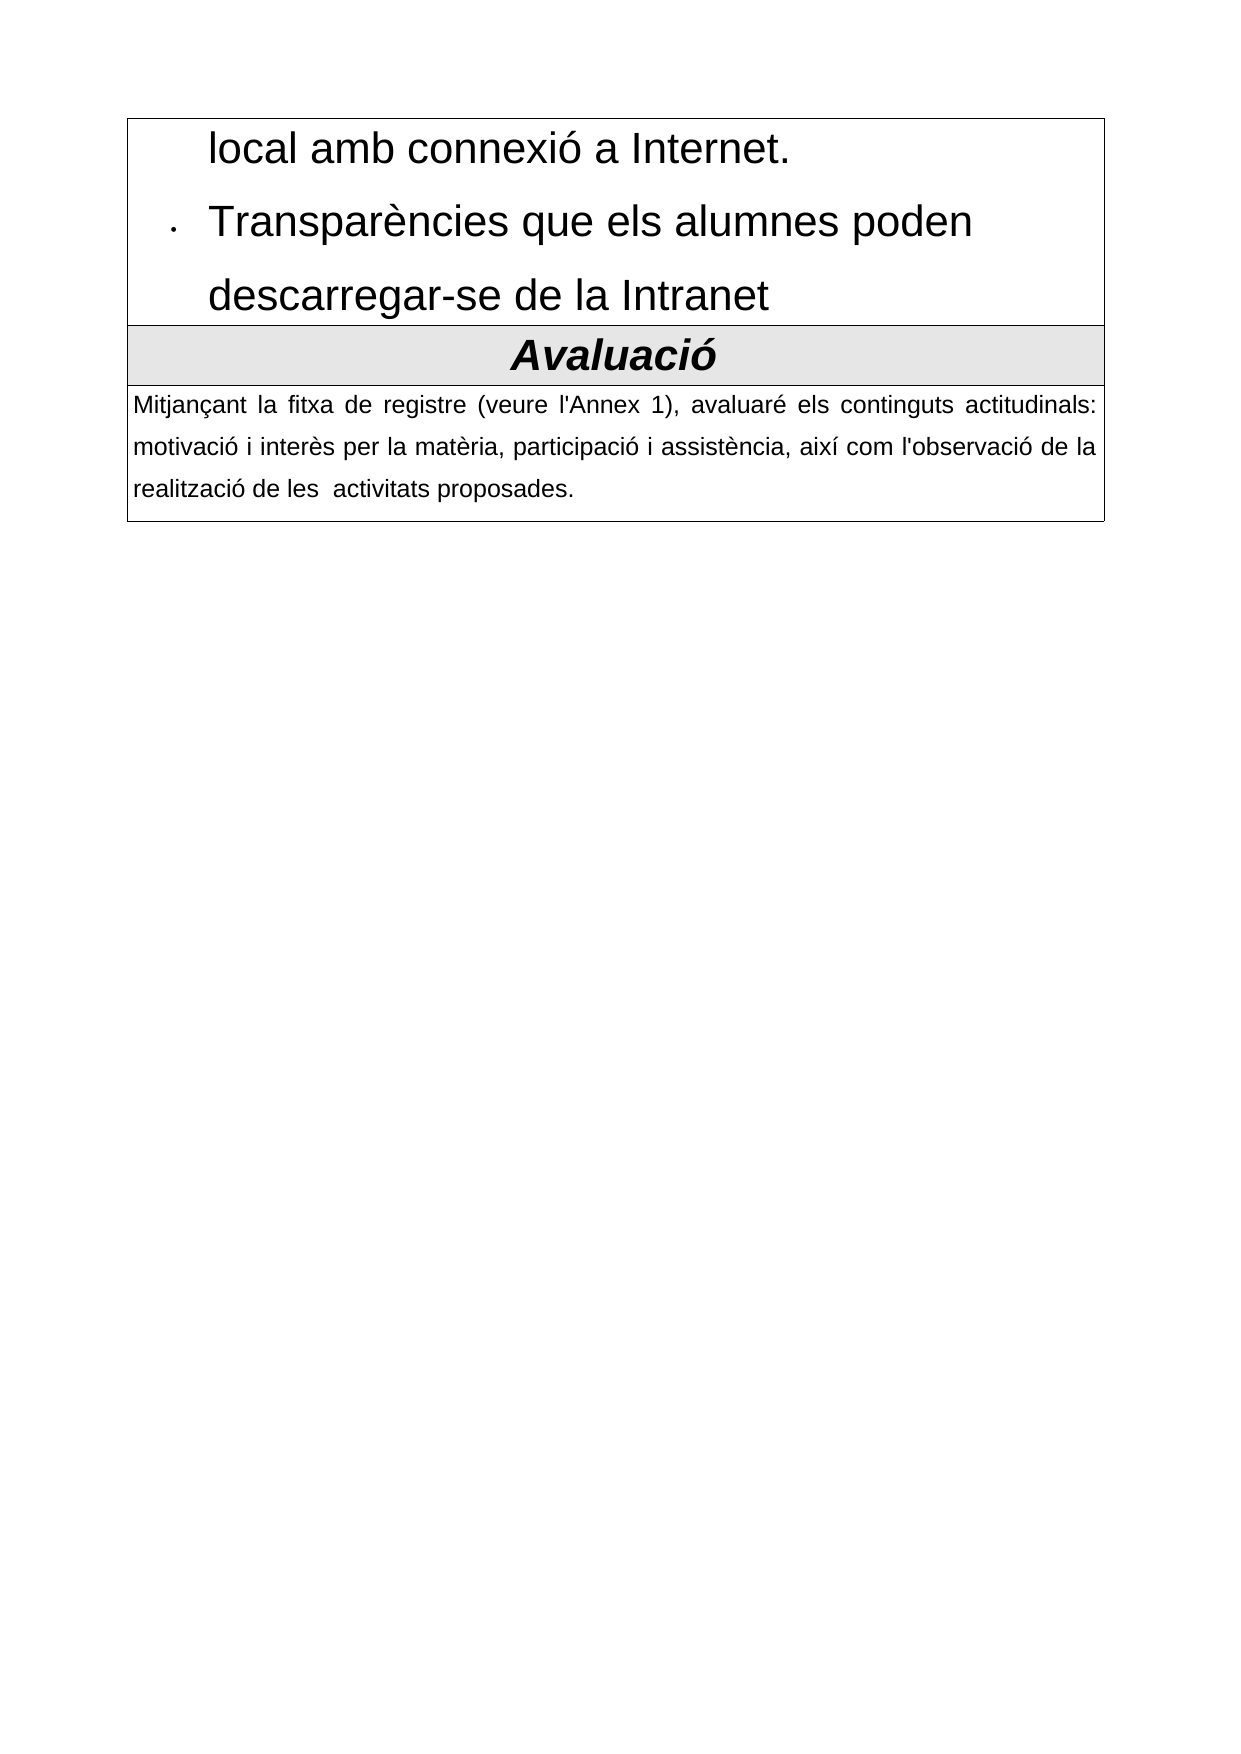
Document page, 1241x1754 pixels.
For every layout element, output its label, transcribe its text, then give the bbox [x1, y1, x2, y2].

table_cell local amb connexió a Internet. Transparències que els alumnes poden descarregar-se de la Intranet [128, 119, 1104, 325]
table_cell Avaluació [128, 326, 1104, 385]
table_cell Mitjançant la fitxa de registre (veure l'Annex 1), avaluaré els continguts actitudinals: motivació i interès per la matèria, participació i assistència, així com l'observació de la realització de les activitats proposades. [128, 386, 1104, 521]
